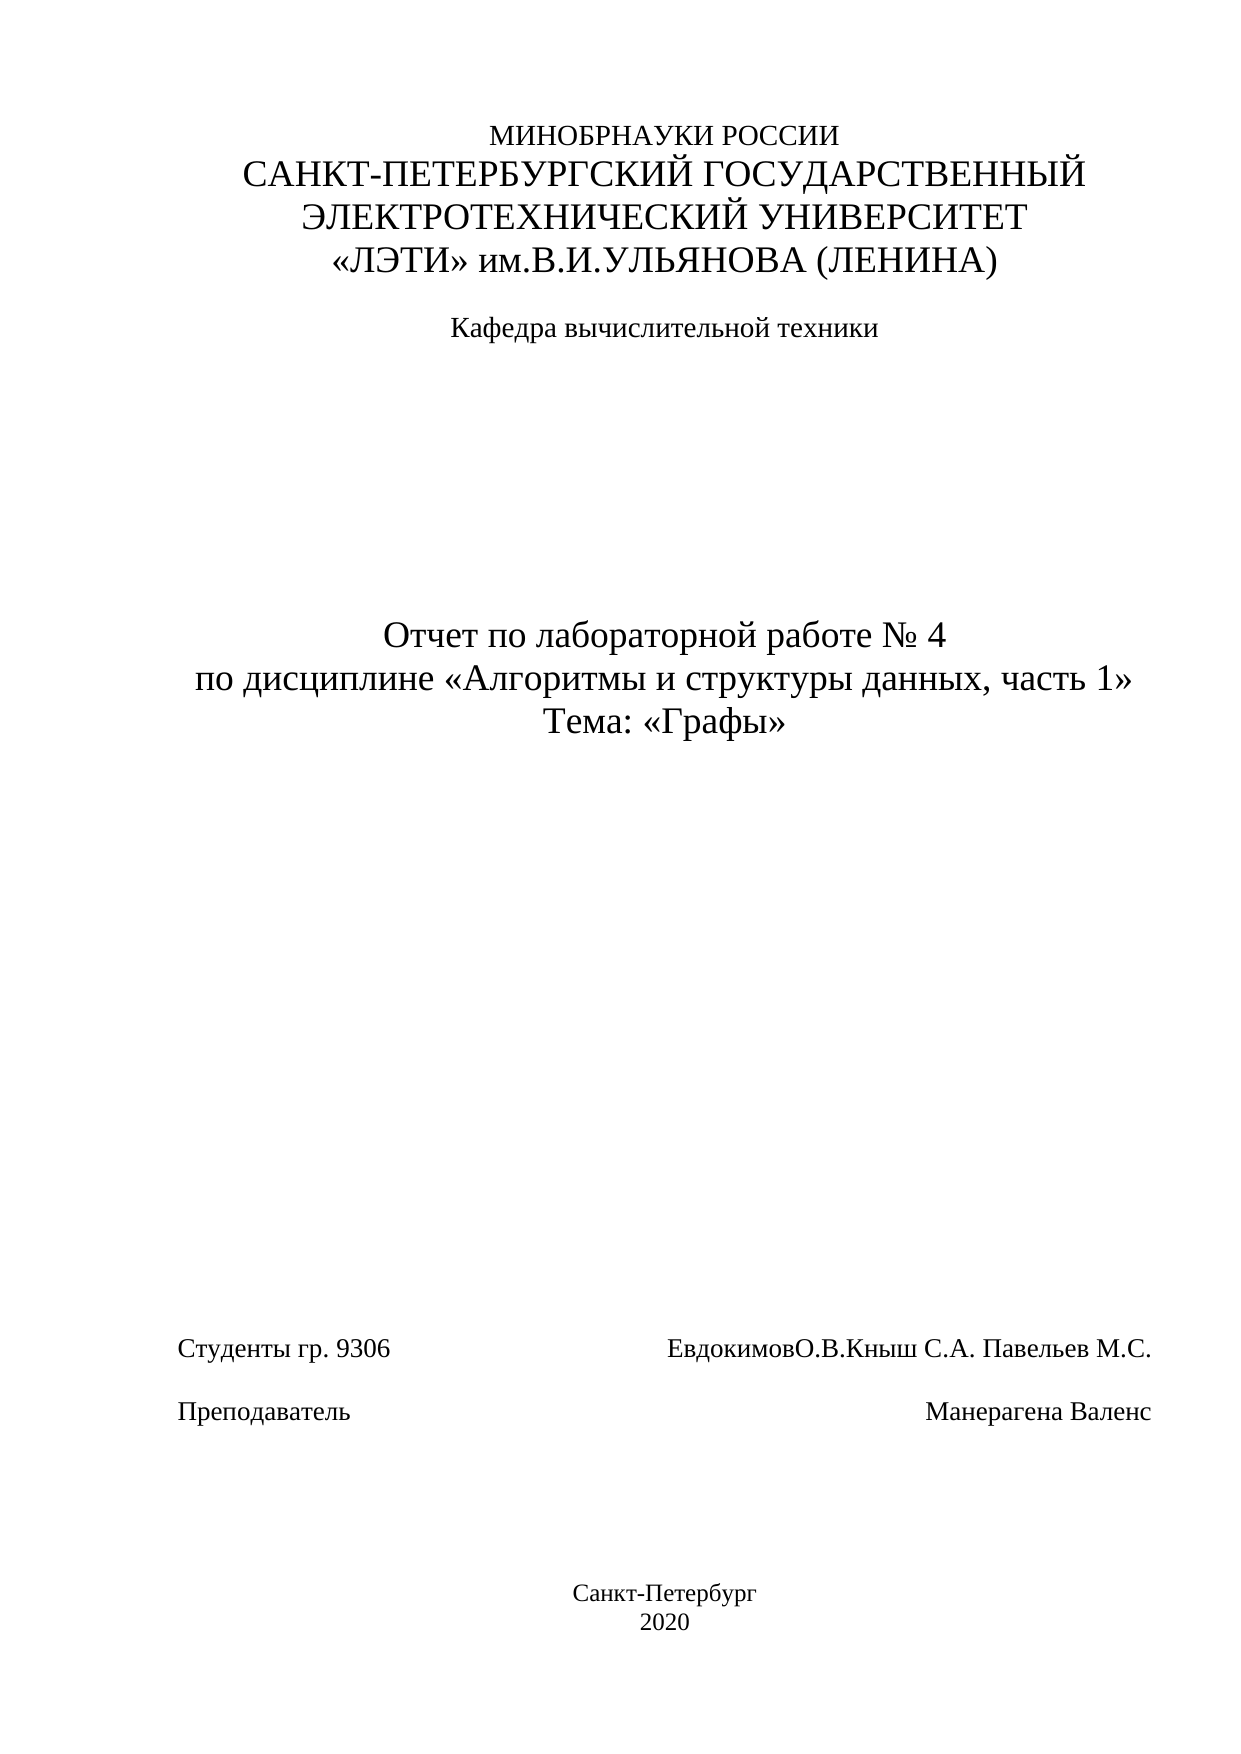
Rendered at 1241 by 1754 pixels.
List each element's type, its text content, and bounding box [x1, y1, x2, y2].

table_cell [177, 1364, 664, 1394]
table_header ЕвдокимовО.В.Кныш С.А. Павельев М.С. [664, 1332, 1152, 1363]
text САНКТ-ПЕТЕРБУРГСКИЙ ГОСУДАРСТВЕННЫЙ [177, 152, 1152, 195]
text Тема: «Графы» [177, 699, 1152, 742]
text Кафедра вычислительной техники [177, 311, 1152, 344]
table_cell Манерагена Валенс [664, 1395, 1152, 1426]
table_cell Преподаватель [177, 1395, 664, 1426]
table_cell [664, 1364, 1152, 1394]
text МИНОБРНАУКИ РОССИИ [177, 118, 1152, 152]
text по дисциплине «Алгоритмы и структуры данных, часть 1» [177, 656, 1152, 699]
text Отчет по лабораторной работе № 4 [177, 612, 1152, 656]
table_header Студенты гр. 9306 [177, 1332, 664, 1363]
text «ЛЭТИ» им.В.И.УЛЬЯНОВА (ЛЕНИНА) [177, 238, 1152, 281]
text ЭЛЕКТРОТЕХНИЧЕСКИЙ УНИВЕРСИТЕТ [177, 195, 1152, 238]
